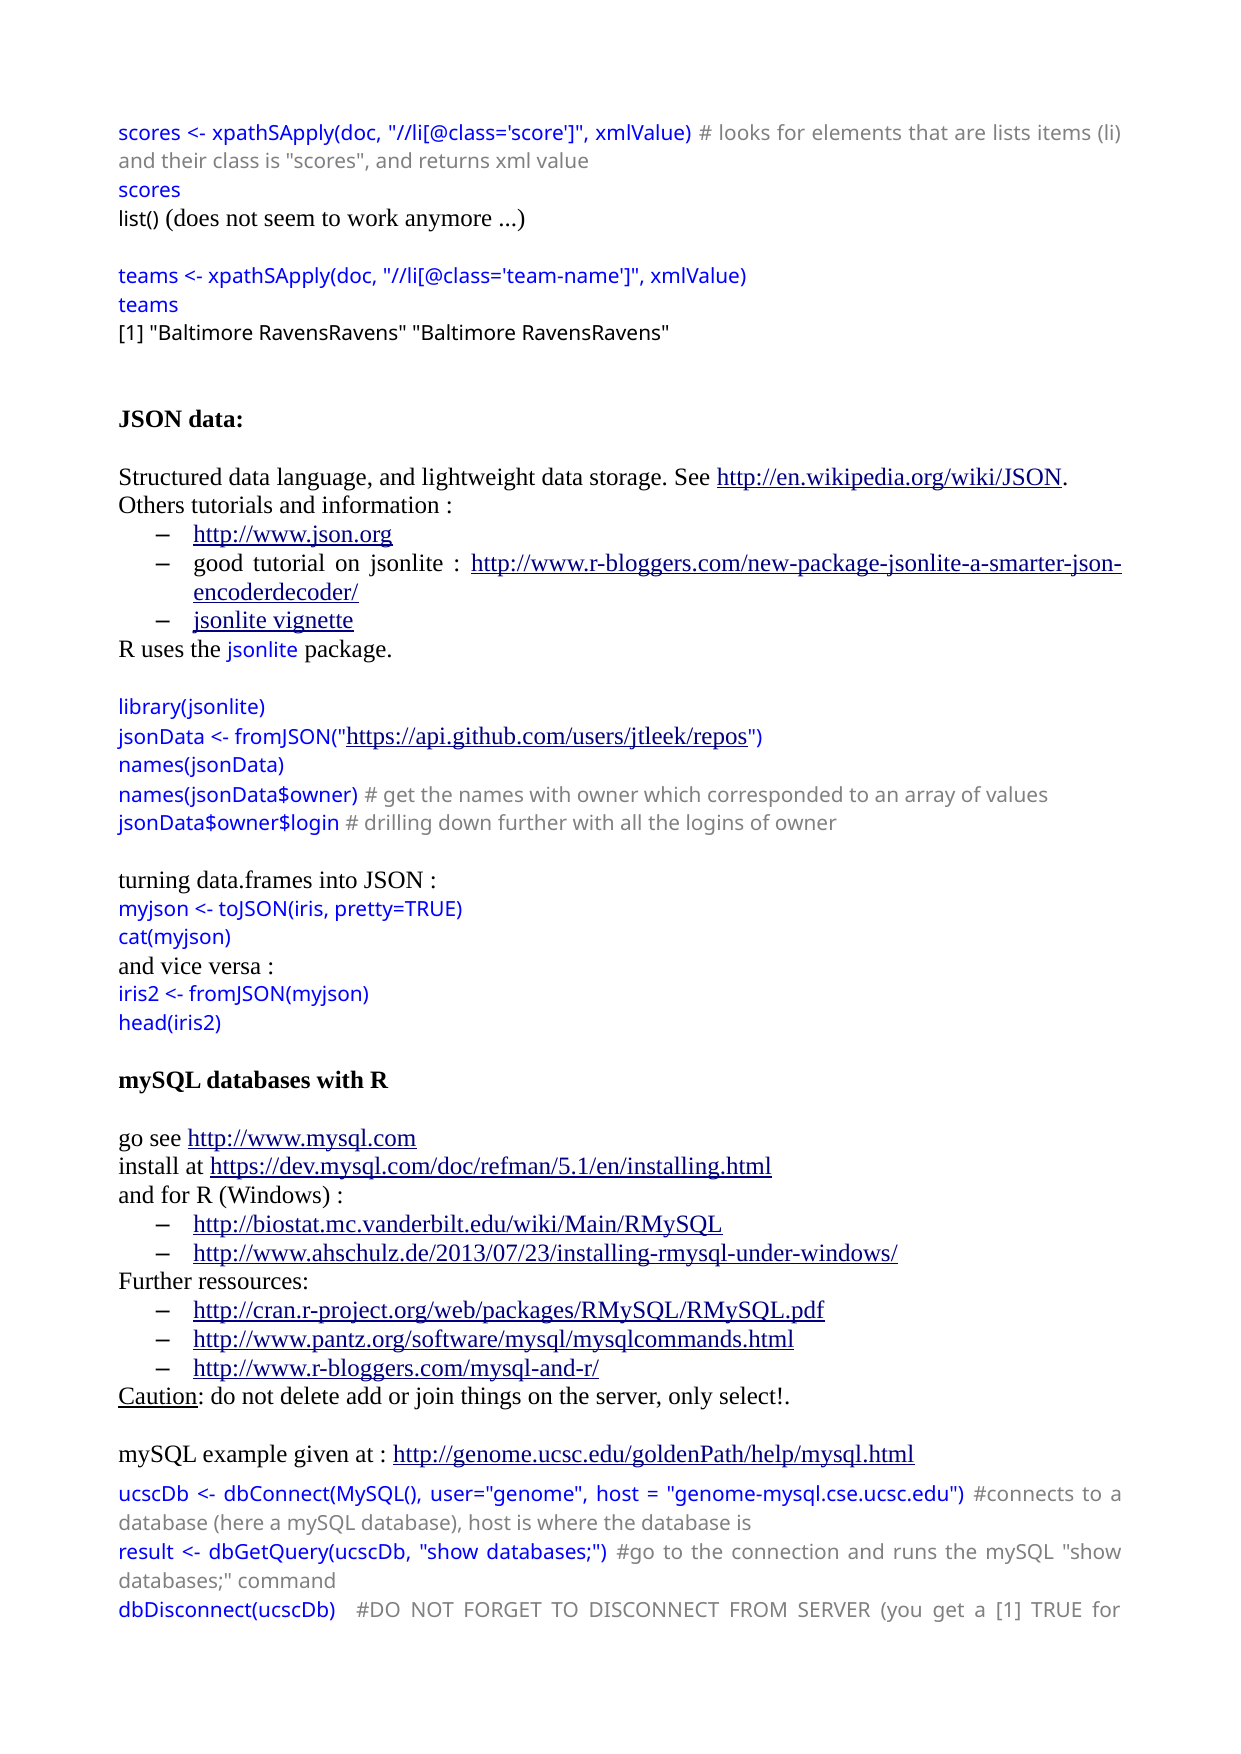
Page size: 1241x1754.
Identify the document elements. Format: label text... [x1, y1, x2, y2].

list http://www.ahschulz.de/2013/07/23/installing-rmysql-under-windows/ [156, 1238, 1122, 1266]
text mySQL example given at : http://genome.ucsc.edu/goldenPath/help/mysql.html [118, 1439, 1122, 1468]
text Further ressources: [118, 1266, 1122, 1295]
list jsonlite vignette [156, 605, 1122, 634]
text install at https://dev.mysql.com/doc/refman/5.1/en/installing.html [118, 1151, 1122, 1180]
text jsonData$owner$login # drilling down further with all the logins of owner [118, 808, 1122, 837]
text names(jsonData$owner) # get the names with owner which corresponded to an array of values [118, 779, 1122, 808]
text teams [118, 290, 1122, 318]
text list() (does not seem to work anymore ...) [118, 203, 1122, 233]
text Structured data language, and lightweight data storage. See http://en.wikipedia.org/wiki/JSON. [118, 462, 1122, 490]
list http://www.r-bloggers.com/mysql-and-r/ [156, 1353, 1122, 1381]
text result <- dbGetQuery(ucscDb, "show databases;") #go to the connection and runs the mySQL "show databases;" command [118, 1536, 1122, 1594]
text jsonData <- fromJSON("https://api.github.com/users/jtleek/repos") [118, 721, 1122, 750]
list http://cran.r-project.org/web/packages/RMySQL/RMySQL.pdf [156, 1295, 1122, 1324]
list good tutorial on jsonlite : http://www.r-bloggers.com/new-package-jsonlite-a-smarter-json-encoderdecoder/ [156, 548, 1122, 605]
text turning data.frames into JSON : [118, 865, 1122, 894]
subtitle JSON data: [118, 404, 1122, 433]
text ucscDb <- dbConnect(MySQL(), user="genome", host = "genome-mysql.cse.ucsc.edu") #connects to a database (here a mySQL database), host is where the database is [118, 1479, 1122, 1536]
text cat(myjson) [118, 922, 1122, 951]
text dbDisconnect(ucscDb) #DO NOT FORGET TO DISCONNECT FROM SERVER (you get a [1] TRUE for [118, 1594, 1122, 1624]
text Others tutorials and information : [118, 490, 1122, 519]
text scores [118, 175, 1122, 203]
text Caution: do not delete add or join things on the server, only select!. [118, 1381, 1122, 1410]
text scores <- xpathSApply(doc, "//li[@class='score']", xmlValue) # looks for elements that are lists items (li) and their class is "scores", and returns xml value [118, 118, 1122, 175]
text teams <- xpathSApply(doc, "//li[@class='team-name']", xmlValue) [118, 261, 1122, 290]
list http://biostat.mc.vanderbilt.edu/wiki/Main/RMySQL [156, 1209, 1122, 1238]
text library(jsonlite) [118, 692, 1122, 721]
subtitle mySQL databases with R [118, 1065, 1122, 1094]
text and vice versa : [118, 951, 1122, 979]
list http://www.pantz.org/software/mysql/mysqlcommands.html [156, 1324, 1122, 1353]
text [1] "Baltimore RavensRavens" "Baltimore RavensRavens" [118, 318, 1122, 347]
text and for R (Windows) : [118, 1180, 1122, 1209]
text iris2 <- fromJSON(myjson) [118, 979, 1122, 1008]
text names(jsonData) [118, 750, 1122, 779]
text myjson <- toJSON(iris, pretty=TRUE) [118, 894, 1122, 922]
text go see http://www.mysql.com [118, 1123, 1122, 1151]
list http://www.json.org [156, 519, 1122, 548]
text R uses the jsonlite package. [118, 634, 1122, 664]
text head(iris2) [118, 1008, 1122, 1036]
